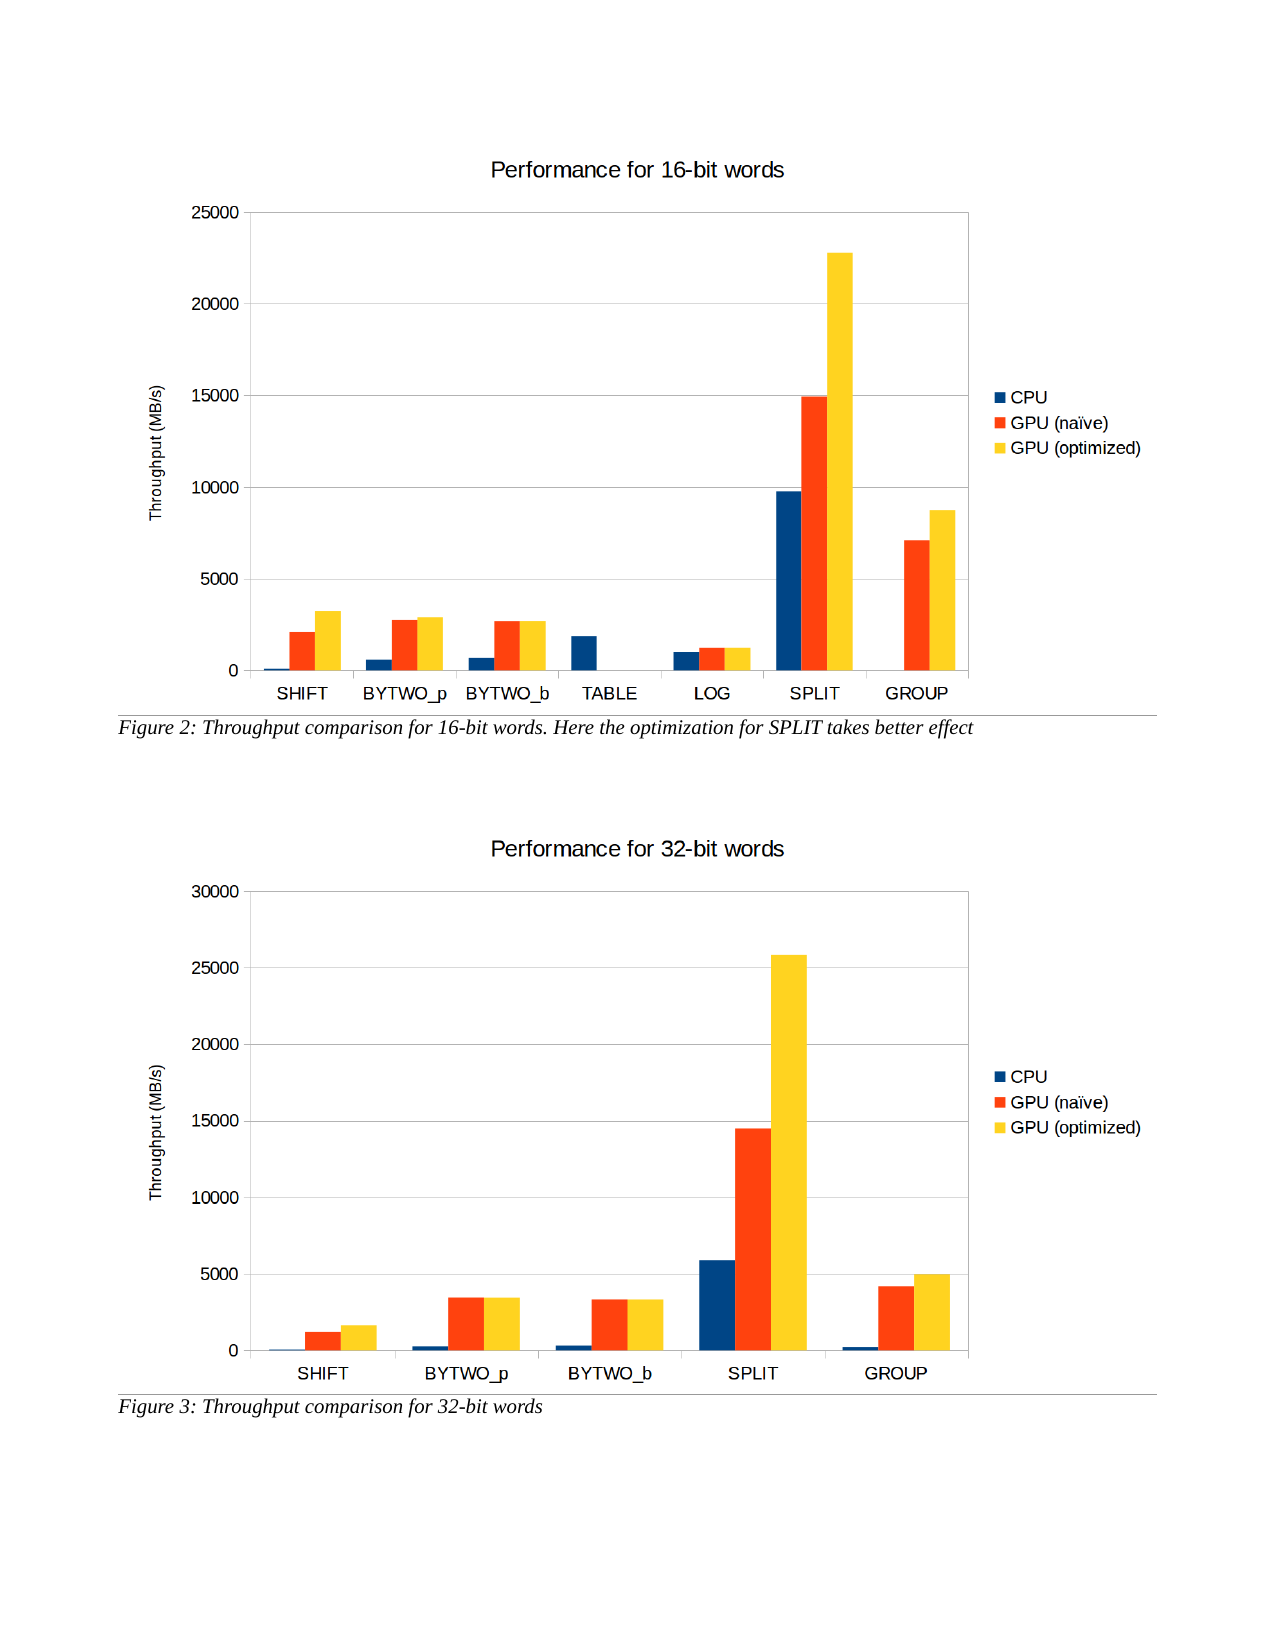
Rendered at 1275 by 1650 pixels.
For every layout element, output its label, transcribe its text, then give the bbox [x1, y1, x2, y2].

text Figure 2: Throughput comparison for 16-bit words. Here the optimization for SPLIT takes better effect [118, 716, 1157, 739]
text Figure 3: Throughput comparison for 32-bit words [118, 1395, 1157, 1418]
picture [118, 130, 1157, 715]
picture [118, 810, 1157, 1394]
